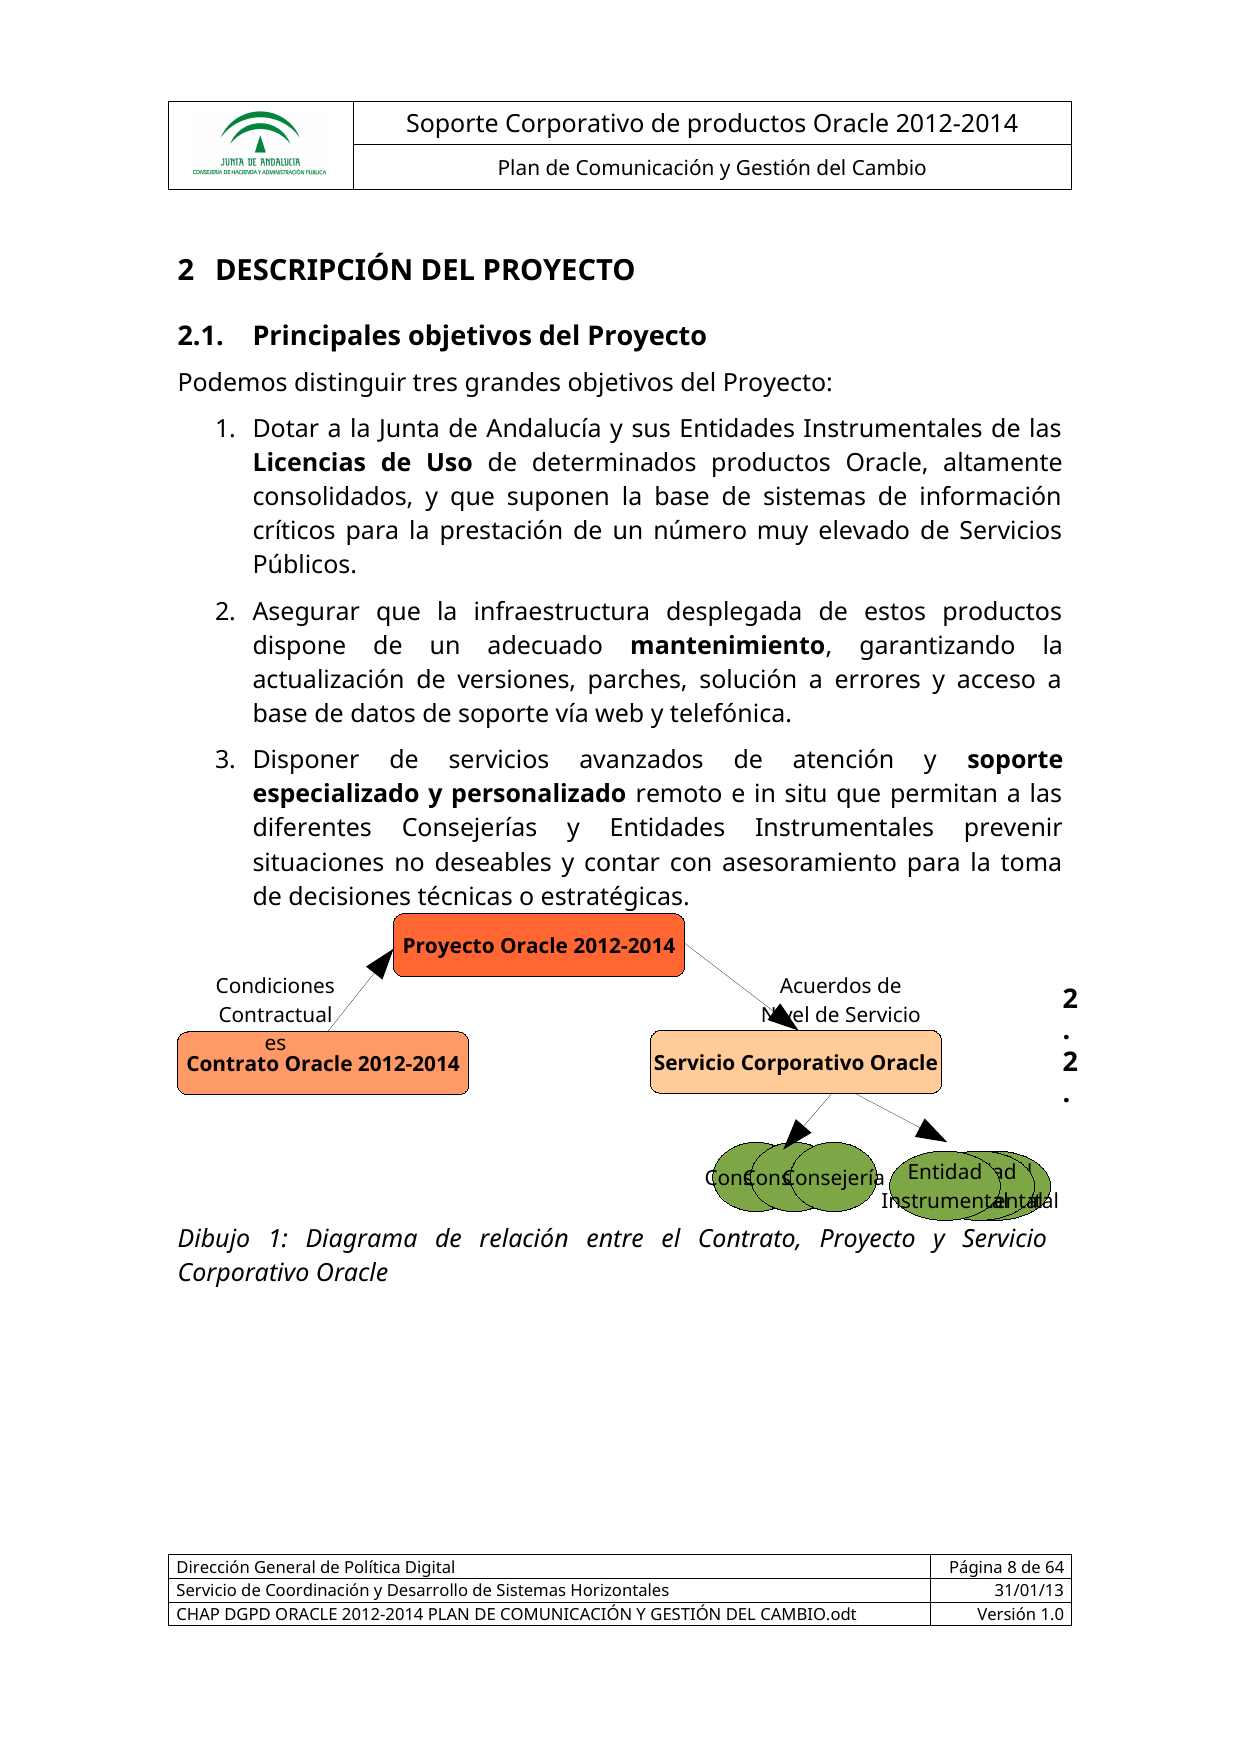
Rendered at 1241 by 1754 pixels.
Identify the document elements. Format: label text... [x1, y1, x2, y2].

list Dibujo 1: Diagrama de relación entre el Contrato, Proyecto y Servicio Corporativo Oracle [177, 926, 1051, 1289]
list Dotar a la Junta de Andalucía y sus Entidades Instrumentales de las Licencias de Uso de determinados productos Oracle, altamente consolidados, y que suponen la base de sistemas de información críticos para la prestación de un número muy elevado de Servicios Públicos. [215, 410, 1063, 581]
subtitle DESCRIPCIÓN DEL PROYECTO [177, 249, 1063, 289]
subtitle Principales objetivos del Proyecto [177, 320, 1063, 352]
list Disponer de servicios avanzados de atención y soporte especializado y personalizado remoto e in situ que permitan a las diferentes Consejerías y Entidades Instrumentales prevenir situaciones no deseables y contar con asesoramiento para la toma de decisiones técnicas o estratégicas. [215, 742, 1063, 912]
text Podemos distinguir tres grandes objetivos del Proyecto: [177, 364, 1063, 398]
picture [192, 110, 327, 175]
list Asegurar que la infraestructura desplegada de estos productos dispone de un adecuado mantenimiento, garantizando la actualización de versiones, parches, solución a errores y acceso a base de datos de soporte vía web y telefónica. [215, 593, 1063, 729]
